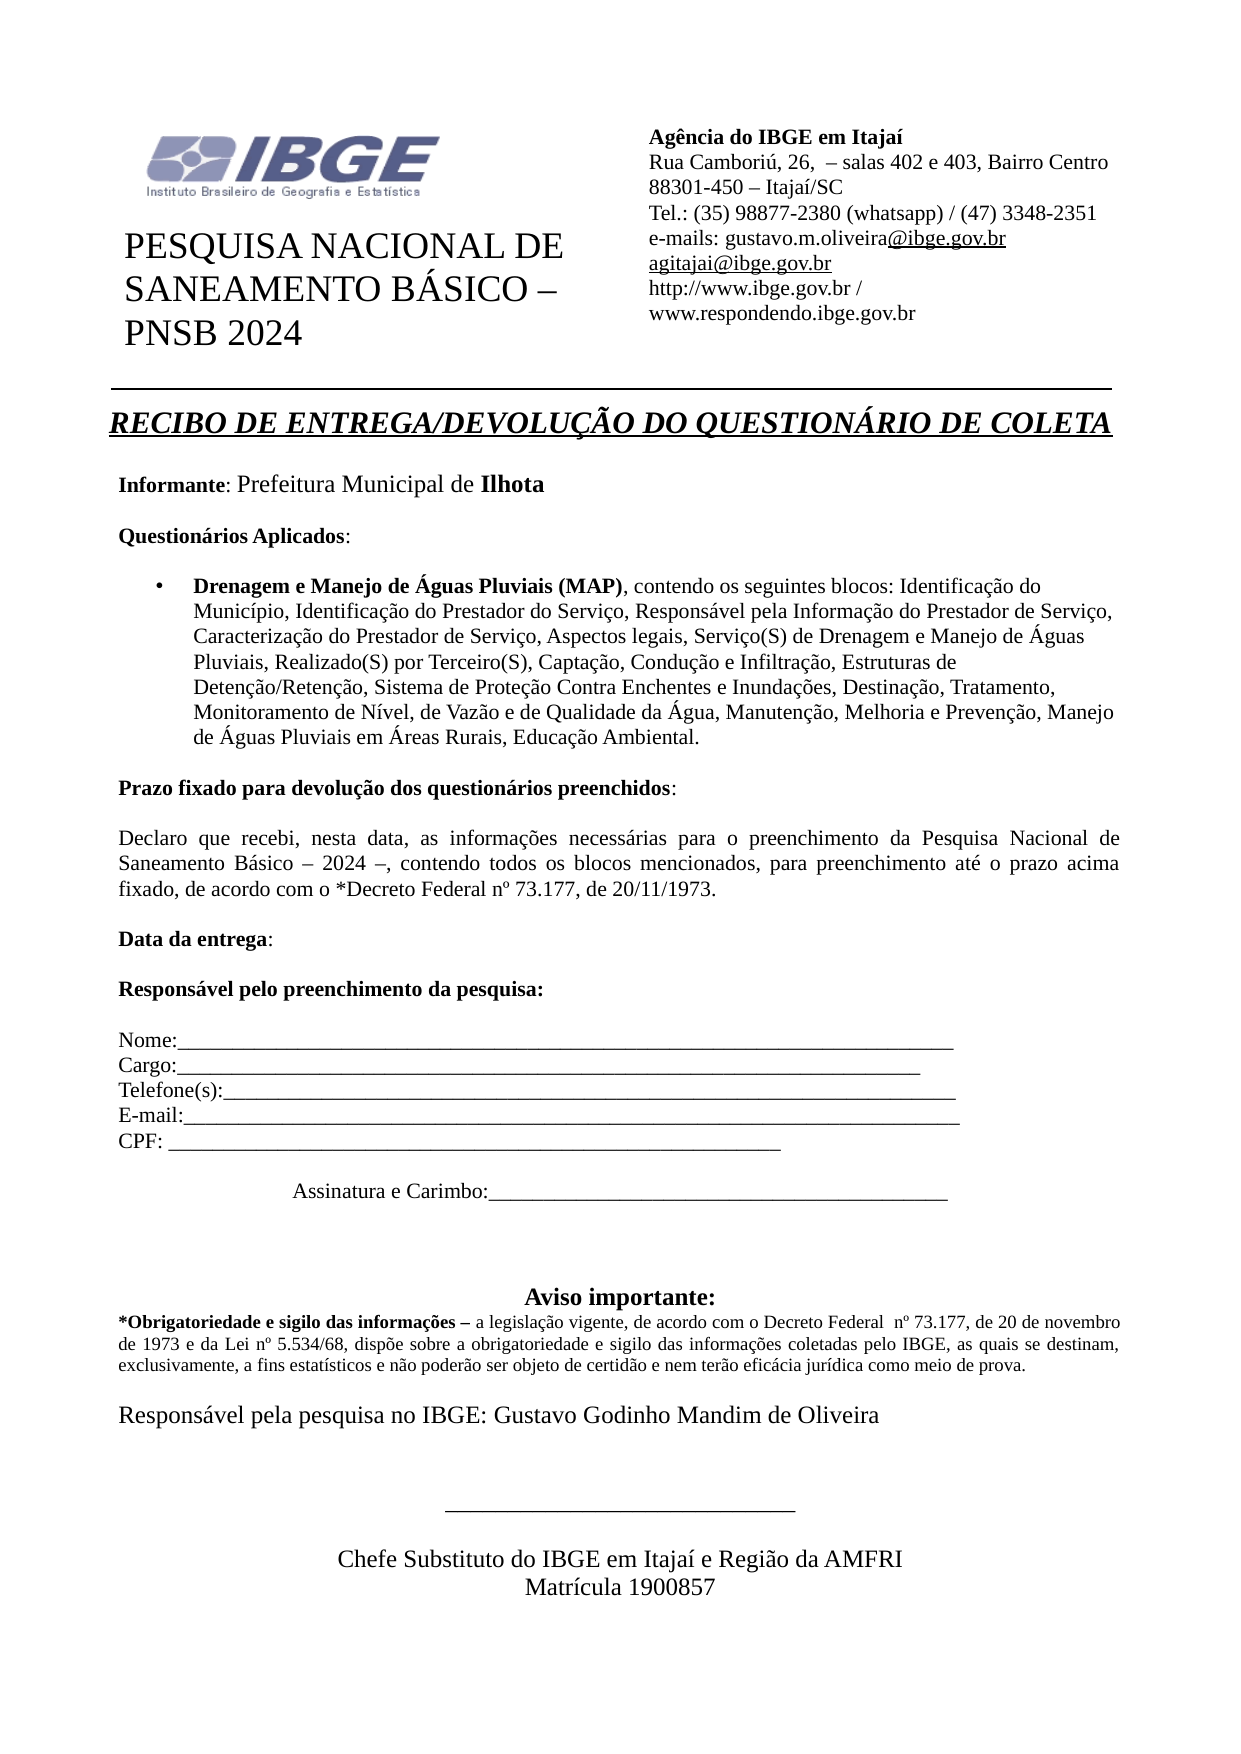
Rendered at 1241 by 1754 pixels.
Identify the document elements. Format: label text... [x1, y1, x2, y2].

text Assinatura e Carimbo:__________________________________________ [118, 1178, 1122, 1203]
text Informante: Prefeitura Municipal de Ilhota [118, 469, 1122, 497]
text Declaro que recebi, nesta data, as informações necessárias para o preenchimento da Pesquisa Nacional de Saneamento Básico – 2024 –, contendo todos os blocos mencionados, para preenchimento até o prazo acima fixado, de acordo com o *Decreto Federal nº 73.177, de 20/11/1973. [118, 825, 1122, 901]
table_header PESQUISA NACIONAL DE SANEAMENTO BÁSICO – PNSB 2024 [118, 118, 643, 359]
text E-mail:_______________________________________________________________________ [118, 1102, 1122, 1128]
text Responsável pelo preenchimento da pesquisa: [118, 976, 1122, 1002]
picture [140, 132, 445, 201]
text Responsável pela pesquisa no IBGE: Gustavo Godinho Mandim de Oliveira [118, 1400, 1122, 1429]
list Drenagem e Manejo de Águas Pluviais (MAP), contendo os seguintes blocos: Identificação do Município, Identificação do Prestador do Serviço, Responsável pela Informação do Prestador de Serviço, Caracterização do Prestador de Serviço, Aspectos legais, Serviço(S) de Drenagem e Manejo de Águas Pluviais, Realizado(S) por Terceiro(S), Captação, Condução e Infiltração, Estruturas de Detenção/Retenção, Sistema de Proteção Contra Enchentes e Inundações, Destinação, Tratamento, Monitoramento de Nível, de Vazão e de Qualidade da Água, Manutenção, Melhoria e Prevenção, Manejo de Águas Pluviais em Áreas Rurais, Educação Ambiental. [156, 573, 1122, 749]
text Prazo fixado para devolução dos questionários preenchidos: [118, 775, 1122, 800]
text Telefone(s):___________________________________________________________________ [118, 1077, 1122, 1102]
text Data da entrega: [118, 926, 1122, 951]
text Questionários Aplicados: [118, 523, 1122, 548]
text Nome:_______________________________________________________________________ [118, 1027, 1122, 1052]
text RECIBO DE ENTREGA/DEVOLUÇÃO DO QUESTIONÁRIO DE COLETA [99, 404, 1122, 440]
text Cargo:____________________________________________________________________ [118, 1052, 1122, 1077]
text Matrícula 1900857 [118, 1572, 1122, 1601]
text ____________________________ [118, 1486, 1122, 1515]
table_header Agência do IBGE em Itajaí Rua Camboriú, 26, – salas 402 e 403, Bairro Centro 88301-450 – Itajaí/SC Tel.: (35) 98877-2380 (whatsapp) / (47) 3348-2351 e-mails: gustavo.m.oliveira@ibge.gov.br agitajai@ibge.gov.br http://www.ibge.gov.br / www.respondendo.ibge.gov.br [643, 118, 1122, 359]
text Chefe Substituto do IBGE em Itajaí e Região da AMFRI [118, 1544, 1122, 1572]
text CPF: ________________________________________________________ [118, 1128, 1122, 1153]
text *Obrigatoriedade e sigilo das informações – a legislação vigente, de acordo com o Decreto Federal nº 73.177, de 20 de novembro de 1973 e da Lei nº 5.534/68, dispõe sobre a obrigatoriedade e sigilo das informações coletadas pelo IBGE, as quais se destinam, exclusivamente, a fins estatísticos e não poderão ser objeto de certidão e nem terão eficácia jurídica como meio de prova. [118, 1311, 1122, 1376]
text Aviso importante: [118, 1282, 1122, 1311]
table_header [111, 390, 1112, 404]
